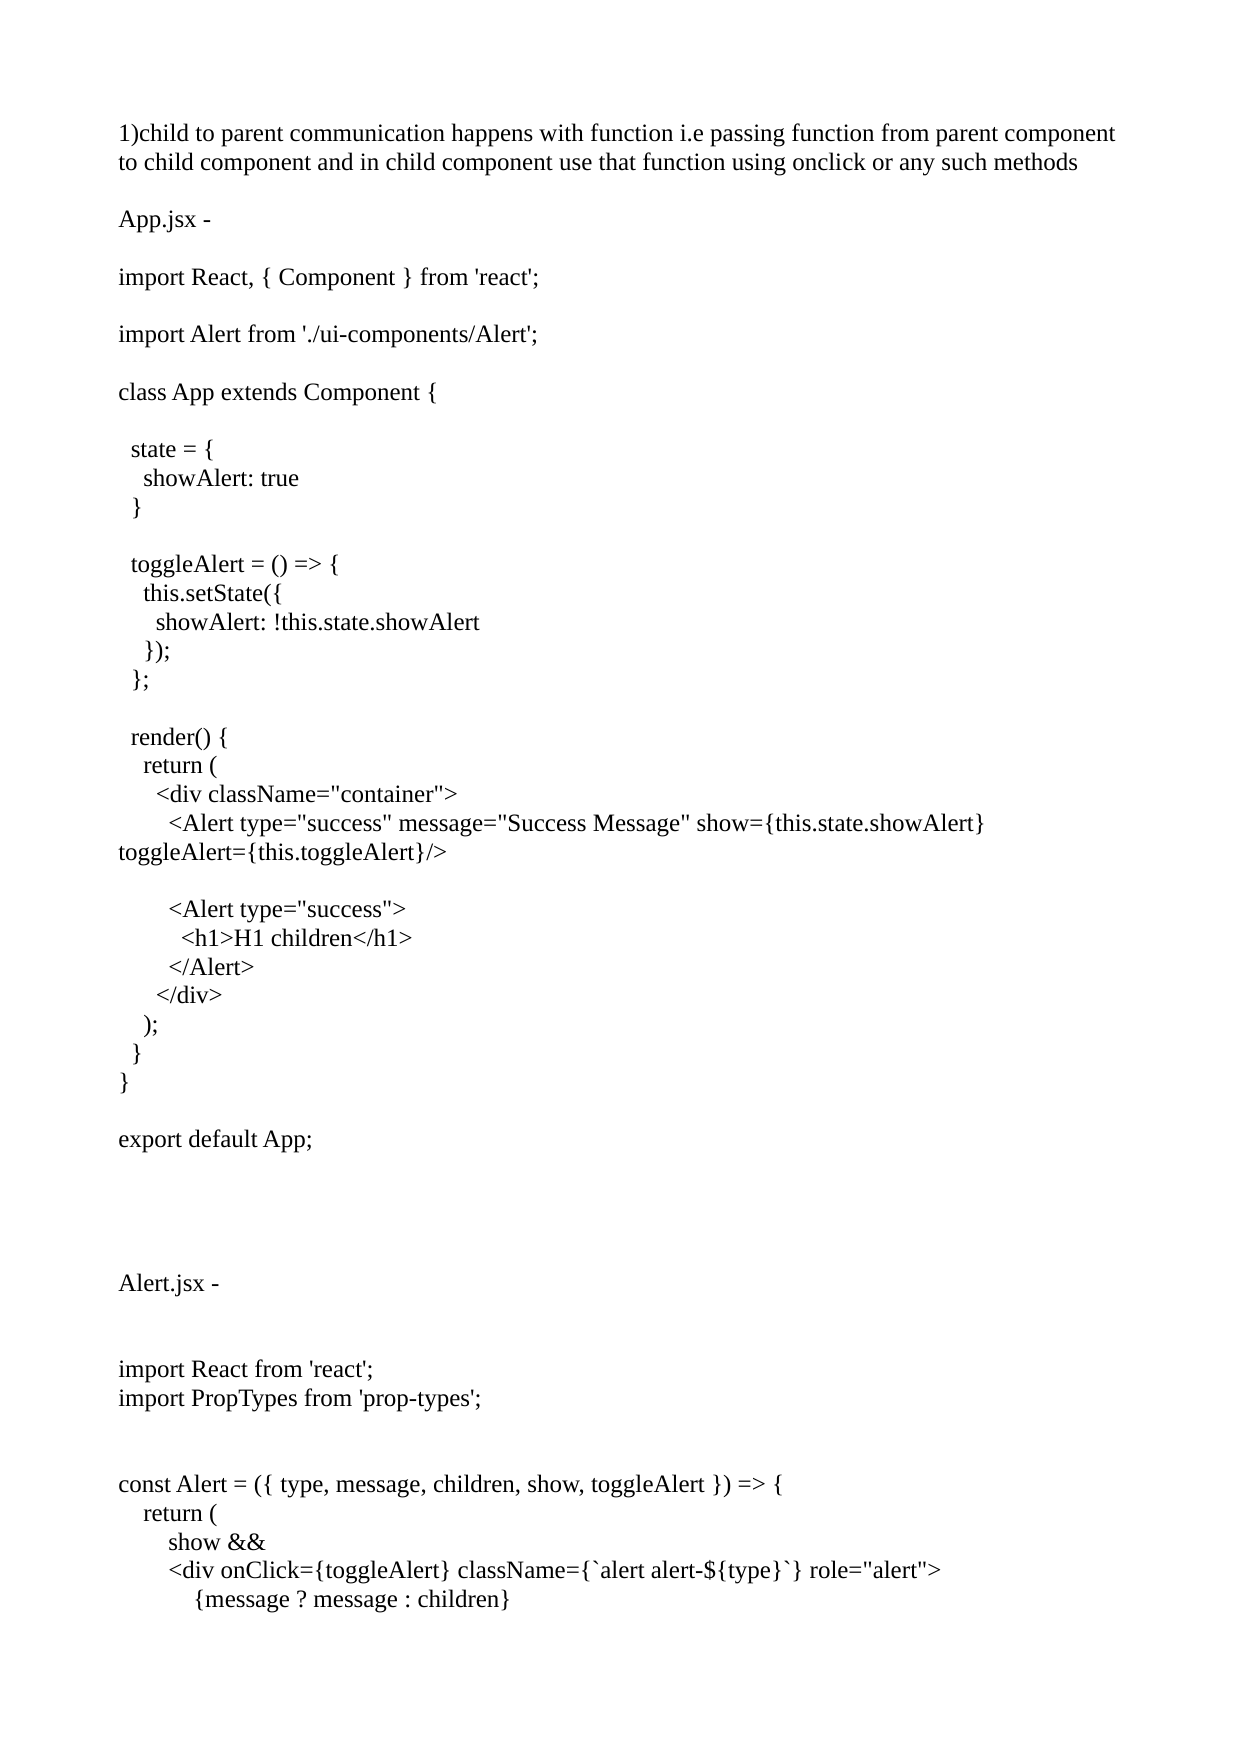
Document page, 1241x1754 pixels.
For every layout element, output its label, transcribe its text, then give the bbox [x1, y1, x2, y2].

text } [118, 492, 1122, 521]
text state = { [118, 434, 1122, 463]
text const Alert = ({ type, message, children, show, toggleAlert }) => { [118, 1469, 1122, 1498]
text showAlert: true [118, 463, 1122, 492]
text class App extends Component { [118, 377, 1122, 406]
text export default App; [118, 1124, 1122, 1153]
text import React, { Component } from 'react'; [118, 262, 1122, 291]
text import PropTypes from 'prop-types'; [118, 1383, 1122, 1412]
text <div onClick={toggleAlert} className={`alert alert-${type}`} role="alert"> [118, 1556, 1122, 1584]
text import Alert from './ui-components/Alert'; [118, 319, 1122, 348]
text <Alert type="success" message="Success Message" show={this.state.showAlert} toggleAlert={this.toggleAlert}/> [118, 808, 1122, 866]
text <div className="container"> [118, 779, 1122, 808]
text return ( [118, 1498, 1122, 1527]
text <Alert type="success"> [118, 894, 1122, 923]
text </div> [118, 981, 1122, 1009]
text show && [118, 1527, 1122, 1556]
text Alert.jsx - [118, 1268, 1122, 1297]
text }; [118, 664, 1122, 693]
text App.jsx - [118, 204, 1122, 233]
text <h1>H1 children</h1> [118, 923, 1122, 952]
text render() { [118, 722, 1122, 751]
text showAlert: !this.state.showAlert [118, 607, 1122, 636]
text </Alert> [118, 952, 1122, 981]
text }); [118, 636, 1122, 664]
text ); [118, 1009, 1122, 1038]
text this.setState({ [118, 578, 1122, 607]
text } [118, 1067, 1122, 1096]
text import React from 'react'; [118, 1354, 1122, 1383]
text 1)child to parent communication happens with function i.e passing function from parent component to child component and in child component use that function using onclick or any such methods [118, 118, 1122, 176]
text {message ? message : children} [118, 1584, 1122, 1613]
text return ( [118, 751, 1122, 779]
text toggleAlert = () => { [118, 549, 1122, 578]
text } [118, 1038, 1122, 1067]
